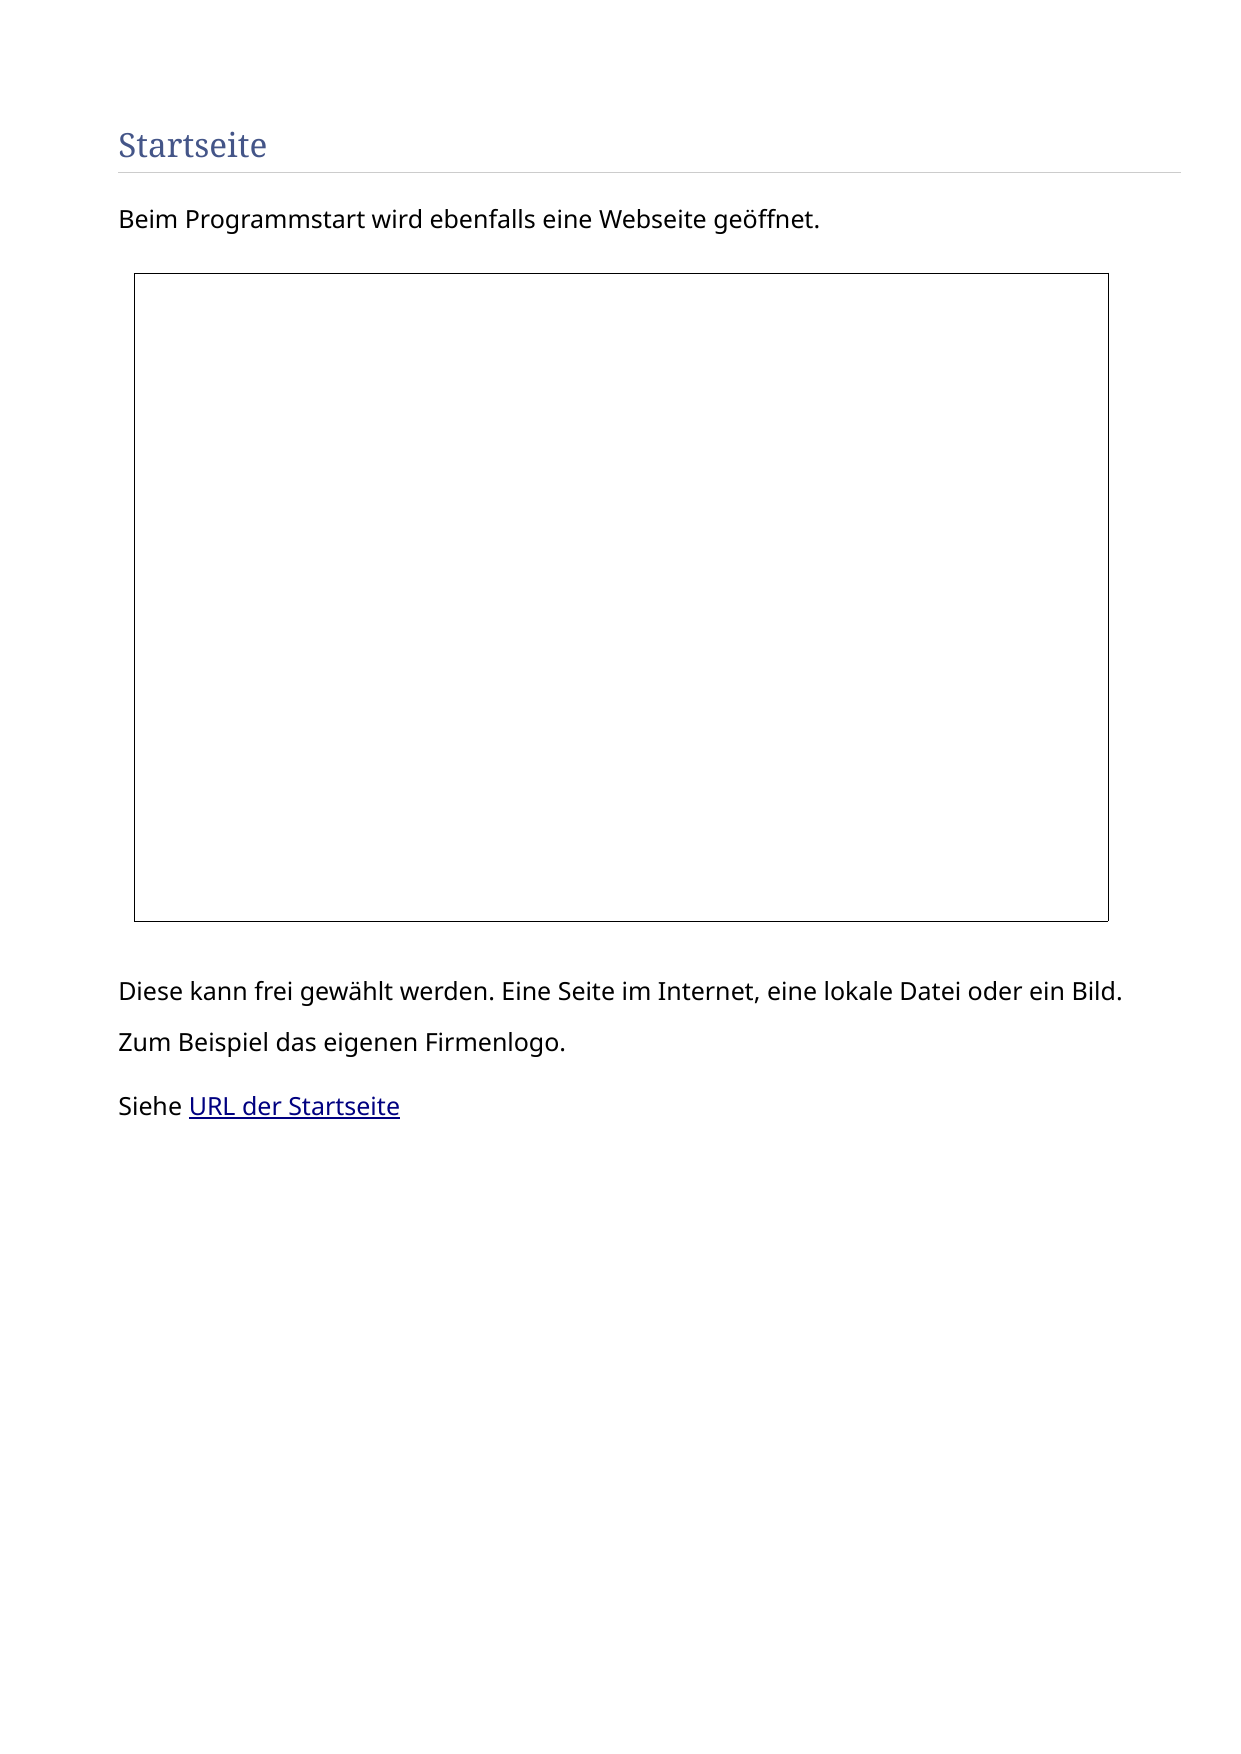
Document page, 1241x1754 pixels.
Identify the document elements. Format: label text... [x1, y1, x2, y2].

text Diese kann frei gewählt werden. Eine Seite im Internet, eine lokale Datei oder ein Bild. Zum Beispiel das eigenen Firmenlogo. [118, 974, 1181, 1059]
text Beim Programmstart wird ebenfalls eine Webseite geöffnet. [118, 201, 1181, 235]
text Siehe URL der Startseite [118, 1088, 1181, 1122]
subtitle Startseite [118, 122, 1181, 172]
